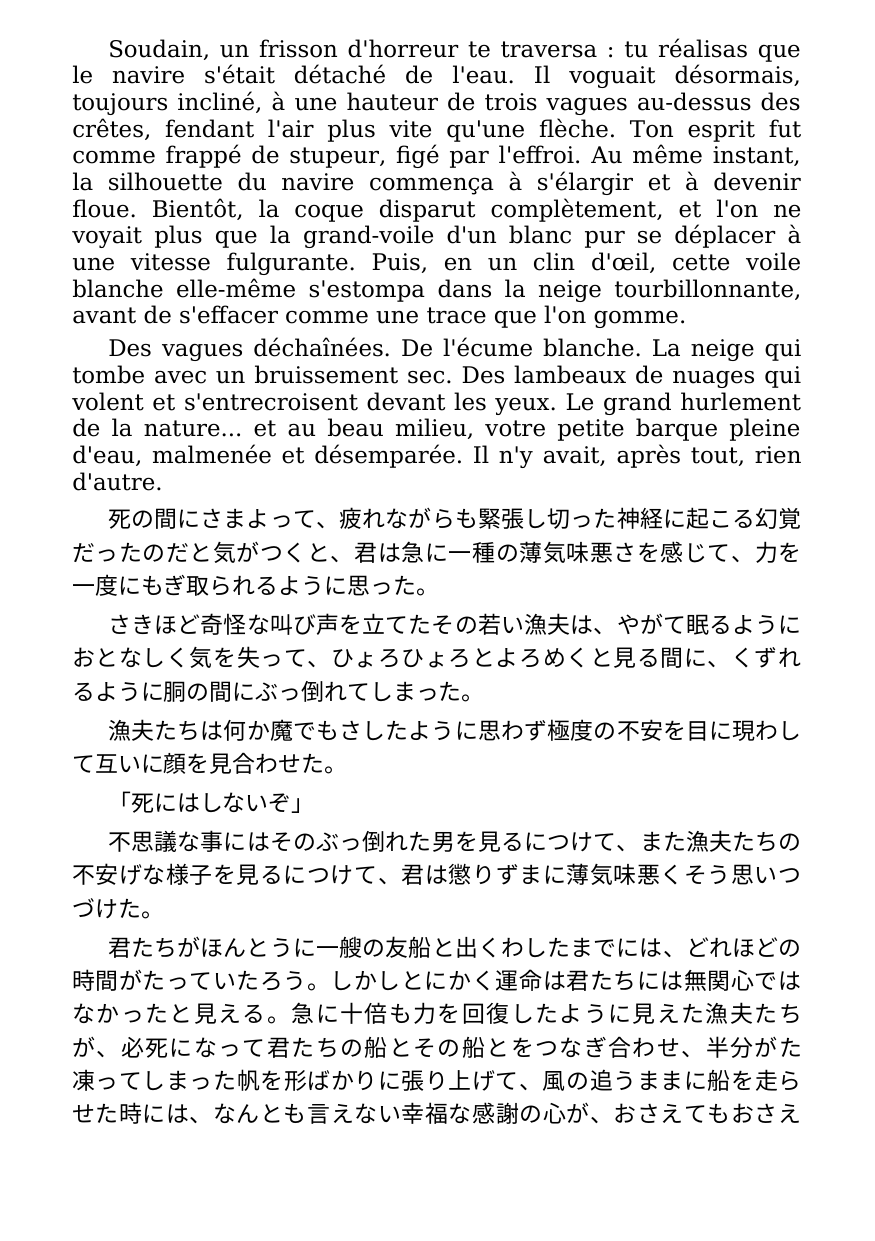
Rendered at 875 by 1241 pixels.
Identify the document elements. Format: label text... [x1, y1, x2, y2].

text 漁夫たちは何か魔でもさしたように思わず極度の不安を目に現わして互いに顔を見合わせた。 [72, 712, 802, 779]
text さきほど奇怪な叫び声を立てたその若い漁夫は、やがて眠るようにおとなしく気を失って、ひょろひょろとよろめくと見る間に、くずれるように胴の間にぶっ倒れてしまった。 [72, 607, 802, 707]
text Soudain, un frisson d'horreur te traversa : tu réalisas que le navire s'était détaché de l'eau. Il voguait désormais, toujours incliné, à une hauteur de trois vagues au-dessus des crêtes, fendant l'air plus vite qu'une flèche. Ton esprit fut comme frappé de stupeur, figé par l'effroi. Au même instant, la silhouette du navire commença à s'élargir et à devenir floue. Bientôt, la coque disparut complètement, et l'on ne voyait plus que la grand-voile d'un blanc pur se déplacer à une vitesse fulgurante. Puis, en un clin d'œil, cette voile blanche elle-même s'estompa dans la neige tourbillonnante, avant de s'effacer comme une trace que l'on gomme. [72, 36, 802, 329]
text 死の間にさまよって、疲れながらも緊張し切った神経に起こる幻覚だったのだと気がつくと、君は急に一種の薄気味悪さを感じて、力を一度にもぎ取られるように思った。 [72, 501, 802, 601]
text 「死にはしないぞ」 [72, 785, 802, 818]
text 不思議な事にはそのぶっ倒れた男を見るにつけて、また漁夫たちの不安げな様子を見るにつけて、君は懲りずまに薄気味悪くそう思いつづけた。 [72, 824, 802, 924]
text 君たちがほんとうに一艘の友船と出くわしたまでには、どれほどの時間がたっていたろう。しかしとにかく運命は君たちには無関心ではなかったと見える。急に十倍も力を回復したように見えた漁夫たちが、必死になって君たちの船とその船とをつなぎ合わせ、半分がた凍ってしまった帆を形ばかりに張り上げて、風の追うままに船を走らせた時には、なんとも言えない幸福な感謝の心が、おさえてもおさえ [72, 930, 802, 1129]
text Des vagues déchaînées. De l'écume blanche. La neige qui tombe avec un bruissement sec. Des lambeaux de nuages qui volent et s'entrecroisent devant les yeux. Le grand hurlement de la nature... et au beau milieu, votre petite barque pleine d'eau, malmenée et désemparée. Il n'y avait, après tout, rien d'autre. [72, 335, 802, 495]
